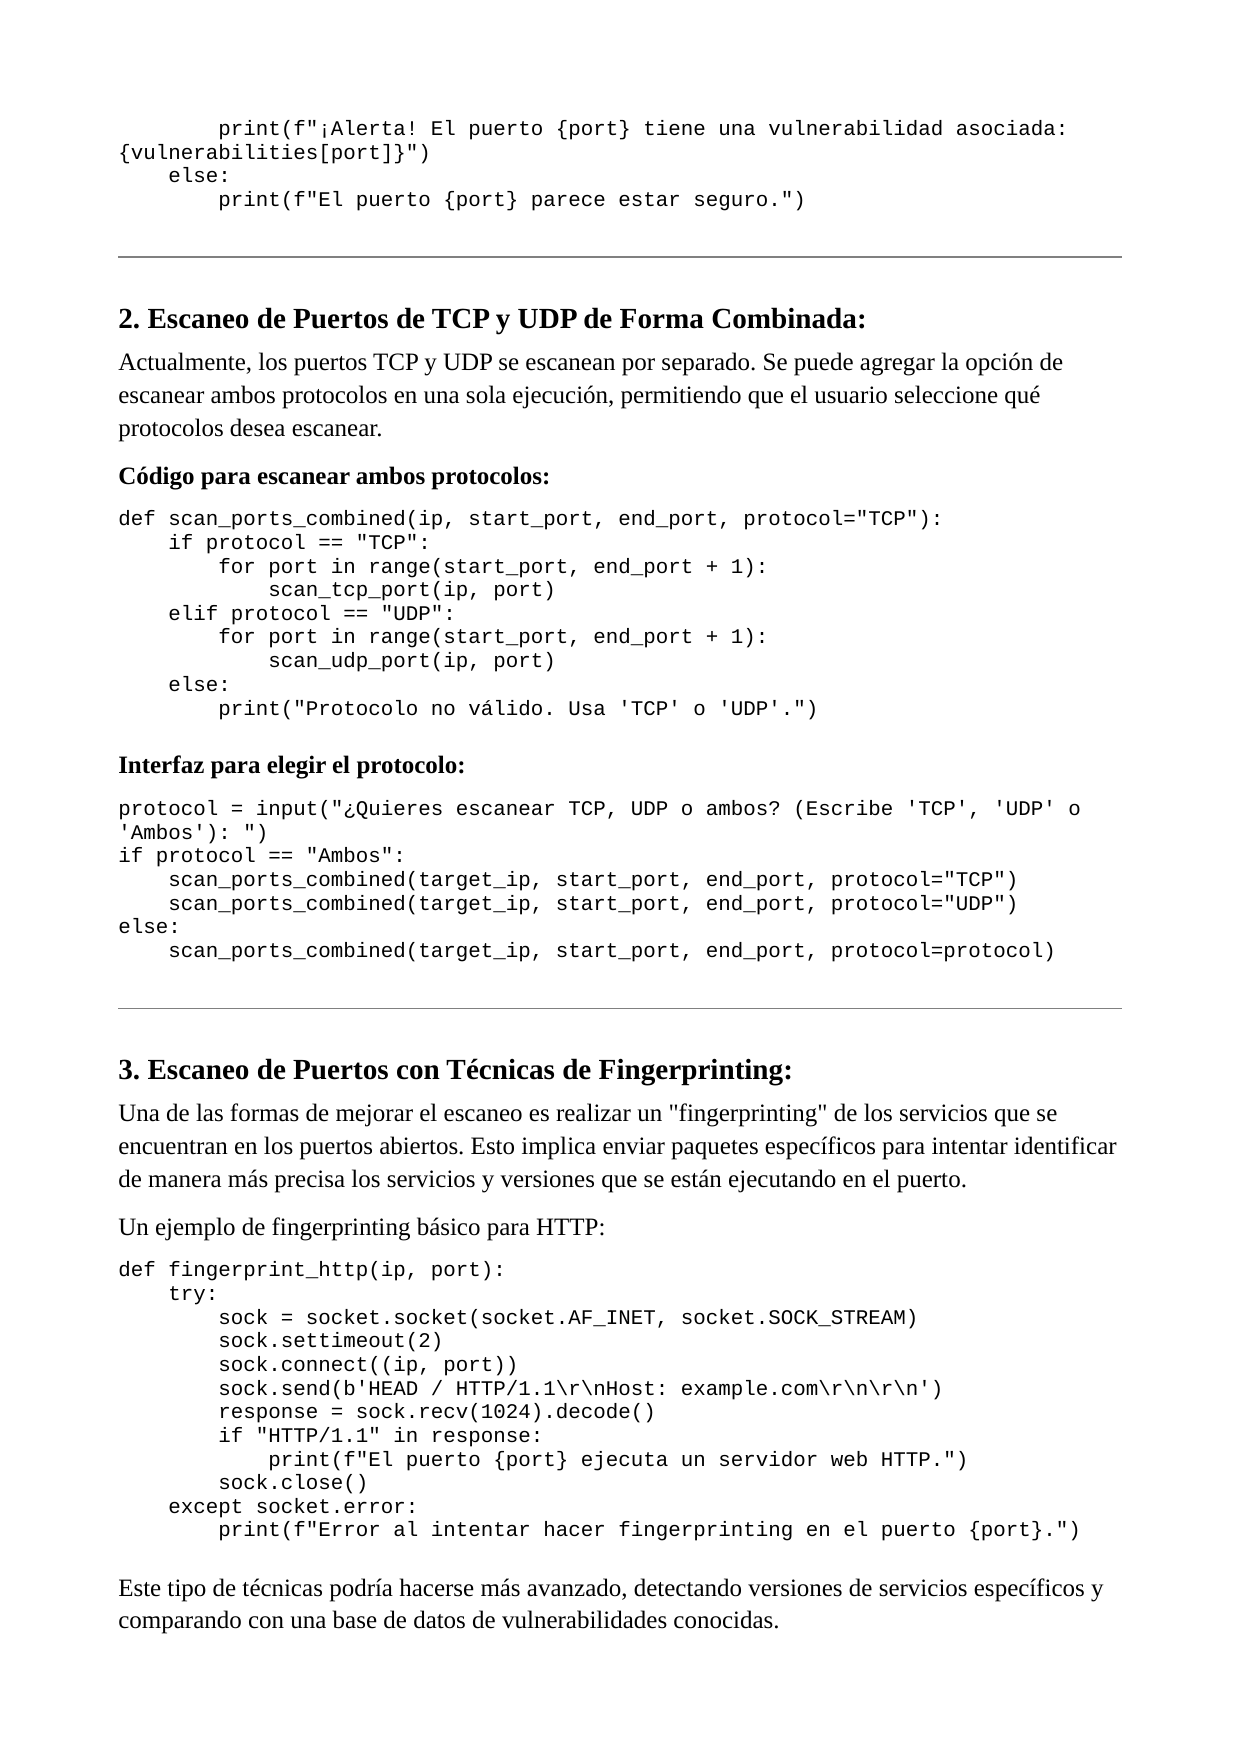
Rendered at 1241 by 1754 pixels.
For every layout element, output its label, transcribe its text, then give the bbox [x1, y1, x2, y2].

text sock = socket.socket(socket.AF_INET, socket.SOCK_STREAM) [118, 1307, 1122, 1330]
text print("Protocolo no válido. Usa 'TCP' o 'UDP'.") [118, 697, 1122, 721]
text else: [118, 674, 1122, 697]
text def scan_ports_combined(ip, start_port, end_port, protocol="TCP"): [118, 508, 1122, 532]
text print(f"El puerto {port} ejecuta un servidor web HTTP.") [118, 1448, 1122, 1472]
text response = sock.recv(1024).decode() [118, 1401, 1122, 1425]
text Interfaz para elegir el protocolo: [118, 751, 1122, 779]
text scan_udp_port(ip, port) [118, 650, 1122, 674]
text if "HTTP/1.1" in response: [118, 1425, 1122, 1448]
text protocol = input("¿Quieres escanear TCP, UDP o ambos? (Escribe 'TCP', 'UDP' o 'Ambos'): ") [118, 798, 1122, 846]
subtitle 2. Escaneo de Puertos de TCP y UDP de Forma Combinada: [118, 301, 1122, 334]
text Este tipo de técnicas podría hacerse más avanzado, detectando versiones de servicios específicos y comparando con una base de datos de vulnerabilidades conocidas. [118, 1573, 1122, 1634]
text Código para escanear ambos protocolos: [118, 461, 1122, 489]
text elif protocol == "UDP": [118, 603, 1122, 627]
subtitle 3. Escaneo de Puertos con Técnicas de Fingerprinting: [118, 1052, 1122, 1086]
text if protocol == "Ambos": [118, 846, 1122, 869]
text print(f"Error al intentar hacer fingerprinting en el puerto {port}.") [118, 1519, 1122, 1543]
text def fingerprint_http(ip, port): [118, 1259, 1122, 1283]
text print(f"El puerto {port} parece estar seguro.") [118, 189, 1122, 213]
text scan_ports_combined(target_ip, start_port, end_port, protocol="TCP") [118, 869, 1122, 893]
text scan_tcp_port(ip, port) [118, 579, 1122, 603]
text Actualmente, los puertos TCP y UDP se escanean por separado. Se puede agregar la opción de escanear ambos protocolos en una sola ejecución, permitiendo que el usuario seleccione qué protocolos desea escanear. [118, 347, 1122, 442]
text else: [118, 165, 1122, 189]
text else: [118, 916, 1122, 940]
text sock.connect((ip, port)) [118, 1354, 1122, 1378]
text Un ejemplo de fingerprinting básico para HTTP: [118, 1212, 1122, 1241]
text for port in range(start_port, end_port + 1): [118, 627, 1122, 650]
text scan_ports_combined(target_ip, start_port, end_port, protocol=protocol) [118, 940, 1122, 964]
text sock.settimeout(2) [118, 1330, 1122, 1354]
text sock.close() [118, 1472, 1122, 1496]
text sock.send(b'HEAD / HTTP/1.1\r\nHost: example.com\r\n\r\n') [118, 1378, 1122, 1401]
text if protocol == "TCP": [118, 532, 1122, 556]
text try: [118, 1283, 1122, 1307]
text Una de las formas de mejorar el escaneo es realizar un "fingerprinting" de los servicios que se encuentran en los puertos abiertos. Esto implica enviar paquetes específicos para intentar identificar de manera más precisa los servicios y versiones que se están ejecutando en el puerto. [118, 1098, 1122, 1193]
text except socket.error: [118, 1496, 1122, 1519]
text for port in range(start_port, end_port + 1): [118, 556, 1122, 579]
text scan_ports_combined(target_ip, start_port, end_port, protocol="UDP") [118, 893, 1122, 916]
text print(f"¡Alerta! El puerto {port} tiene una vulnerabilidad asociada: {vulnerabilities[port]}") [118, 118, 1122, 165]
